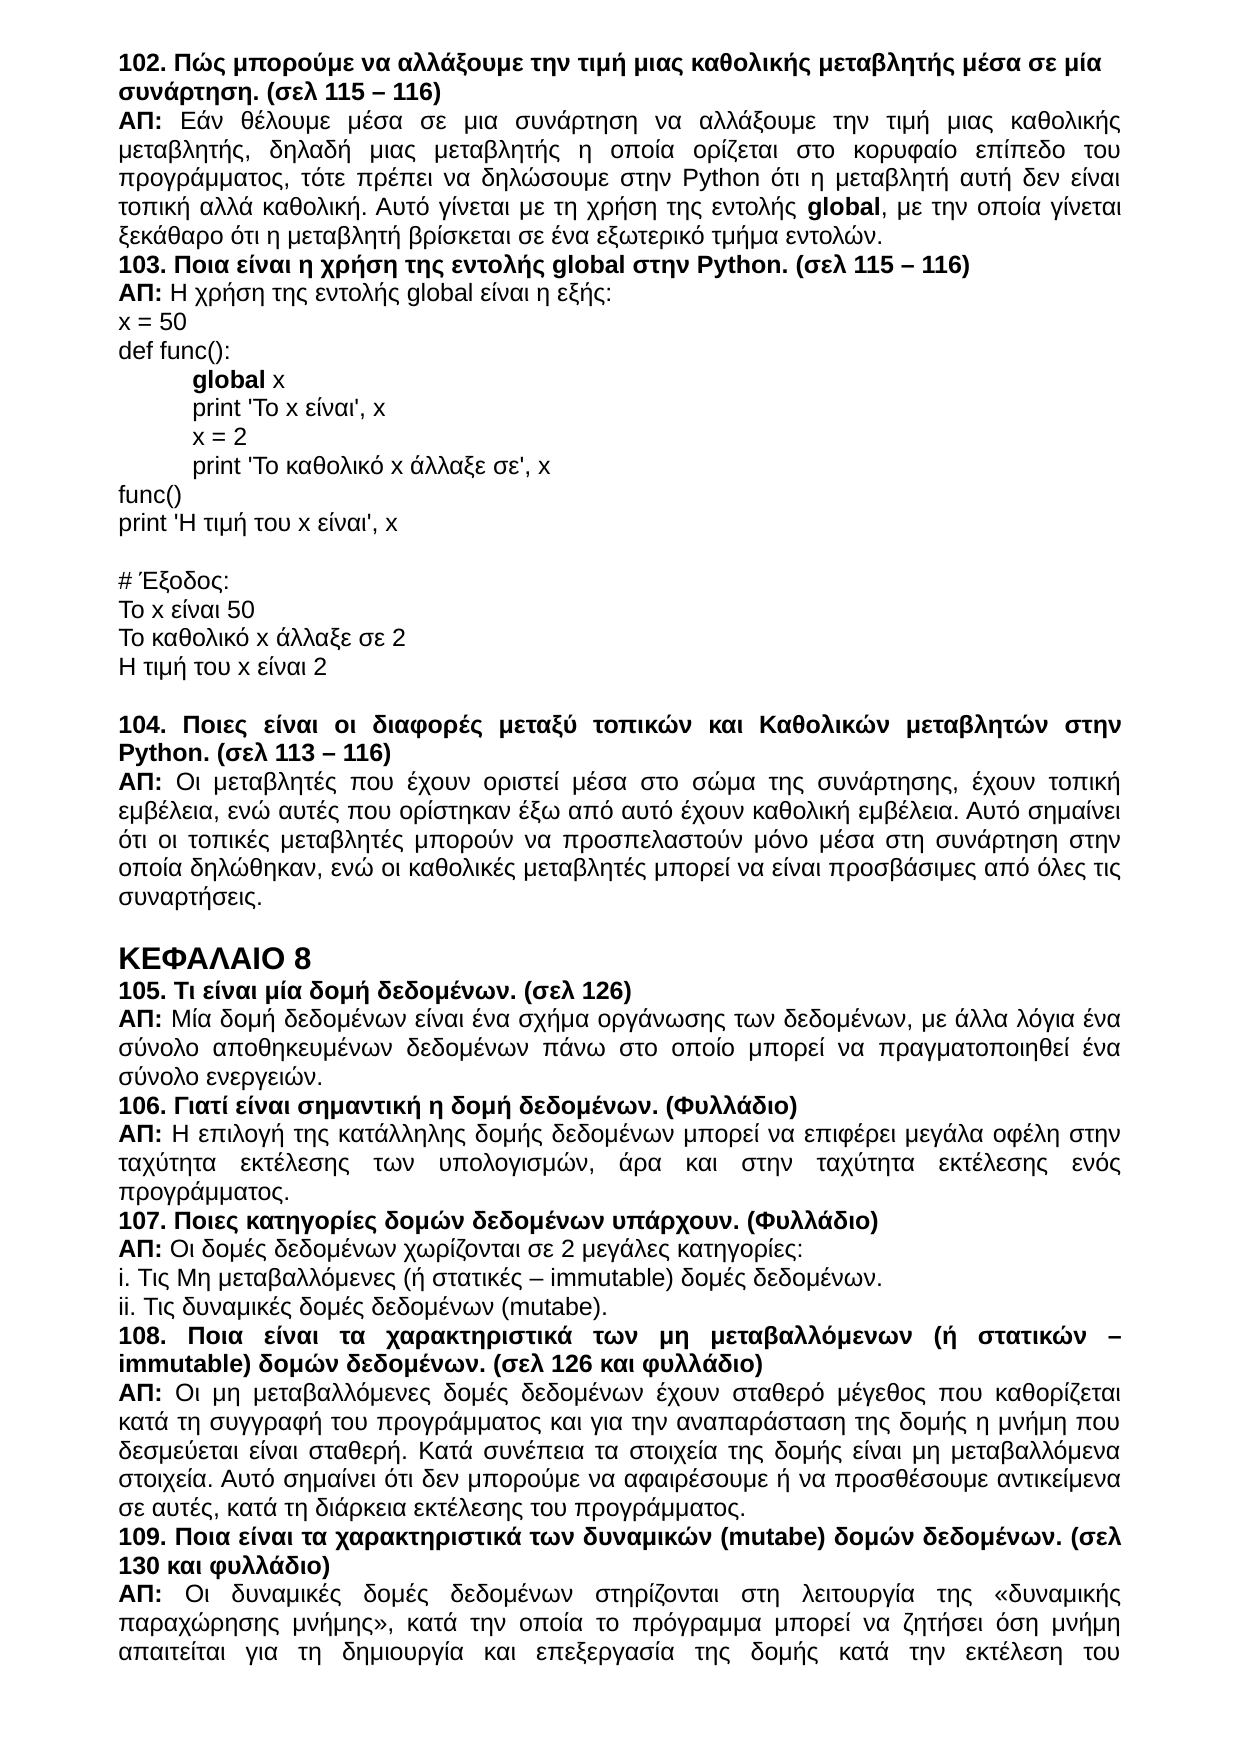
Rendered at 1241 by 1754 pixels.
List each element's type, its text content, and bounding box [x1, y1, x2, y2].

text i. Τις Μη μεταβαλλόμενες (ή στατικές – immutable) δομές δεδομένων. [118, 1263, 1122, 1292]
text 107. Ποιες κατηγορίες δομών δεδομένων υπάρχουν. (Φυλλάδιο) [118, 1206, 1122, 1234]
text def func(): [118, 336, 1122, 365]
text Το x είναι 50 [118, 595, 1122, 623]
text ΑΠ: Οι δομές δεδομένων χωρίζονται σε 2 μεγάλες κατηγορίες: [118, 1234, 1122, 1263]
text print 'Το x είναι', x [118, 393, 1122, 422]
text 109. Ποια είναι τα χαρακτηριστικά των δυναμικών (mutabe) δομών δεδομένων. (σελ 130 και φυλλάδιο) [118, 1522, 1122, 1579]
text x = 2 [118, 422, 1122, 451]
text global x [118, 365, 1122, 393]
text 102. Πώς μπορούμε να αλλάξουμε την τιμή μιας καθολικής μεταβλητής μέσα σε μία [118, 48, 1122, 77]
text ΚΕΦΑΛΑΙΟ 8 [118, 940, 1122, 976]
text 108. Ποια είναι τα χαρακτηριστικά των μη μεταβαλλόμενων (ή στατικών – immutable) δομών δεδομένων. (σελ 126 και φυλλάδιο) [118, 1321, 1122, 1378]
text 103. Ποια είναι η χρήση της εντολής global στην Python. (σελ 115 – 116) [118, 250, 1122, 278]
text Το καθολικό x άλλαξε σε 2 [118, 623, 1122, 652]
text ΑΠ: Η επιλογή της κατάλληλης δομής δεδομένων μπορεί να επιφέρει μεγάλα οφέλη στην ταχύτητα εκτέλεσης των υπολογισμών, άρα και στην ταχύτητα εκτέλεσης ενός προγράμματος. [118, 1119, 1122, 1206]
text συνάρτηση. (σελ 115 – 116) [118, 77, 1122, 106]
text ΑΠ: Εάν θέλουμε μέσα σε μια συνάρτηση να αλλάξουμε την τιμή μιας καθολικής μεταβλητής, δηλαδή μιας μεταβλητής η οποία ορίζεται στο κορυφαίο επίπεδο του προγράμματος, τότε πρέπει να δηλώσουμε στην Python ότι η μεταβλητή αυτή δεν είναι τοπική αλλά καθολική. Αυτό γίνεται με τη χρήση της εντολής global, με την οποία γίνεται ξεκάθαρο ότι η μεταβλητή βρίσκεται σε ένα εξωτερικό τμήμα εντολών. [118, 106, 1122, 250]
text 104. Ποιες είναι οι διαφορές μεταξύ τοπικών και Καθολικών μεταβλητών στην Python. (σελ 113 – 116) [118, 710, 1122, 767]
text x = 50 [118, 307, 1122, 336]
text func() [118, 480, 1122, 508]
text ΑΠ: Οι δυναμικές δομές δεδομένων στηρίζονται στη λειτουργία της «δυναμικής παραχώρησης μνήμης», κατά την οποία το πρόγραμμα μπορεί να ζητήσει όση μνήμη απαιτείται για τη δημιουργία και επεξεργασία της δομής κατά την εκτέλεση του [118, 1579, 1122, 1666]
text # Έξοδος: [118, 566, 1122, 595]
text 105. Τι είναι μία δομή δεδομένων. (σελ 126) [118, 976, 1122, 1004]
text Η τιμή του x είναι 2 [118, 652, 1122, 681]
text ΑΠ: Μία δομή δεδομένων είναι ένα σχήμα οργάνωσης των δεδομένων, με άλλα λόγια ένα σύνολο αποθηκευμένων δεδομένων πάνω στο οποίο μπορεί να πραγματοποιηθεί ένα σύνολο ενεργειών. [118, 1004, 1122, 1091]
text print 'Το καθολικό x άλλαξε σε', x [118, 451, 1122, 480]
text ii. Τις δυναμικές δομές δεδομένων (mutabe). [118, 1292, 1122, 1321]
text print 'Η τιμή του x είναι', x [118, 508, 1122, 537]
text 106. Γιατί είναι σημαντική η δομή δεδομένων. (Φυλλάδιο) [118, 1091, 1122, 1119]
text ΑΠ: Οι μεταβλητές που έχουν οριστεί μέσα στο σώμα της συνάρτησης, έχουν τοπική εμβέλεια, ενώ αυτές που ορίστηκαν έξω από αυτό έχουν καθολική εμβέλεια. Αυτό σημαίνει ότι οι τοπικές μεταβλητές μπορούν να προσπελαστούν μόνο μέσα στη συνάρτηση στην οποία δηλώθηκαν, ενώ οι καθολικές μεταβλητές μπορεί να είναι προσβάσιμες από όλες τις συναρτήσεις. [118, 767, 1122, 911]
text ΑΠ: Οι μη μεταβαλλόμενες δομές δεδομένων έχουν σταθερό μέγεθος που καθορίζεται κατά τη συγγραφή του προγράμματος και για την αναπαράσταση της δομής η μνήμη που δεσμεύεται είναι σταθερή. Κατά συνέπεια τα στοιχεία της δομής είναι μη μεταβαλλόμενα στοιχεία. Αυτό σημαίνει ότι δεν μπορούμε να αφαιρέσουμε ή να προσθέσουμε αντικείμενα σε αυτές, κατά τη διάρκεια εκτέλεσης του προγράμματος. [118, 1378, 1122, 1522]
text ΑΠ: Η χρήση της εντολής global είναι η εξής: [118, 278, 1122, 307]
